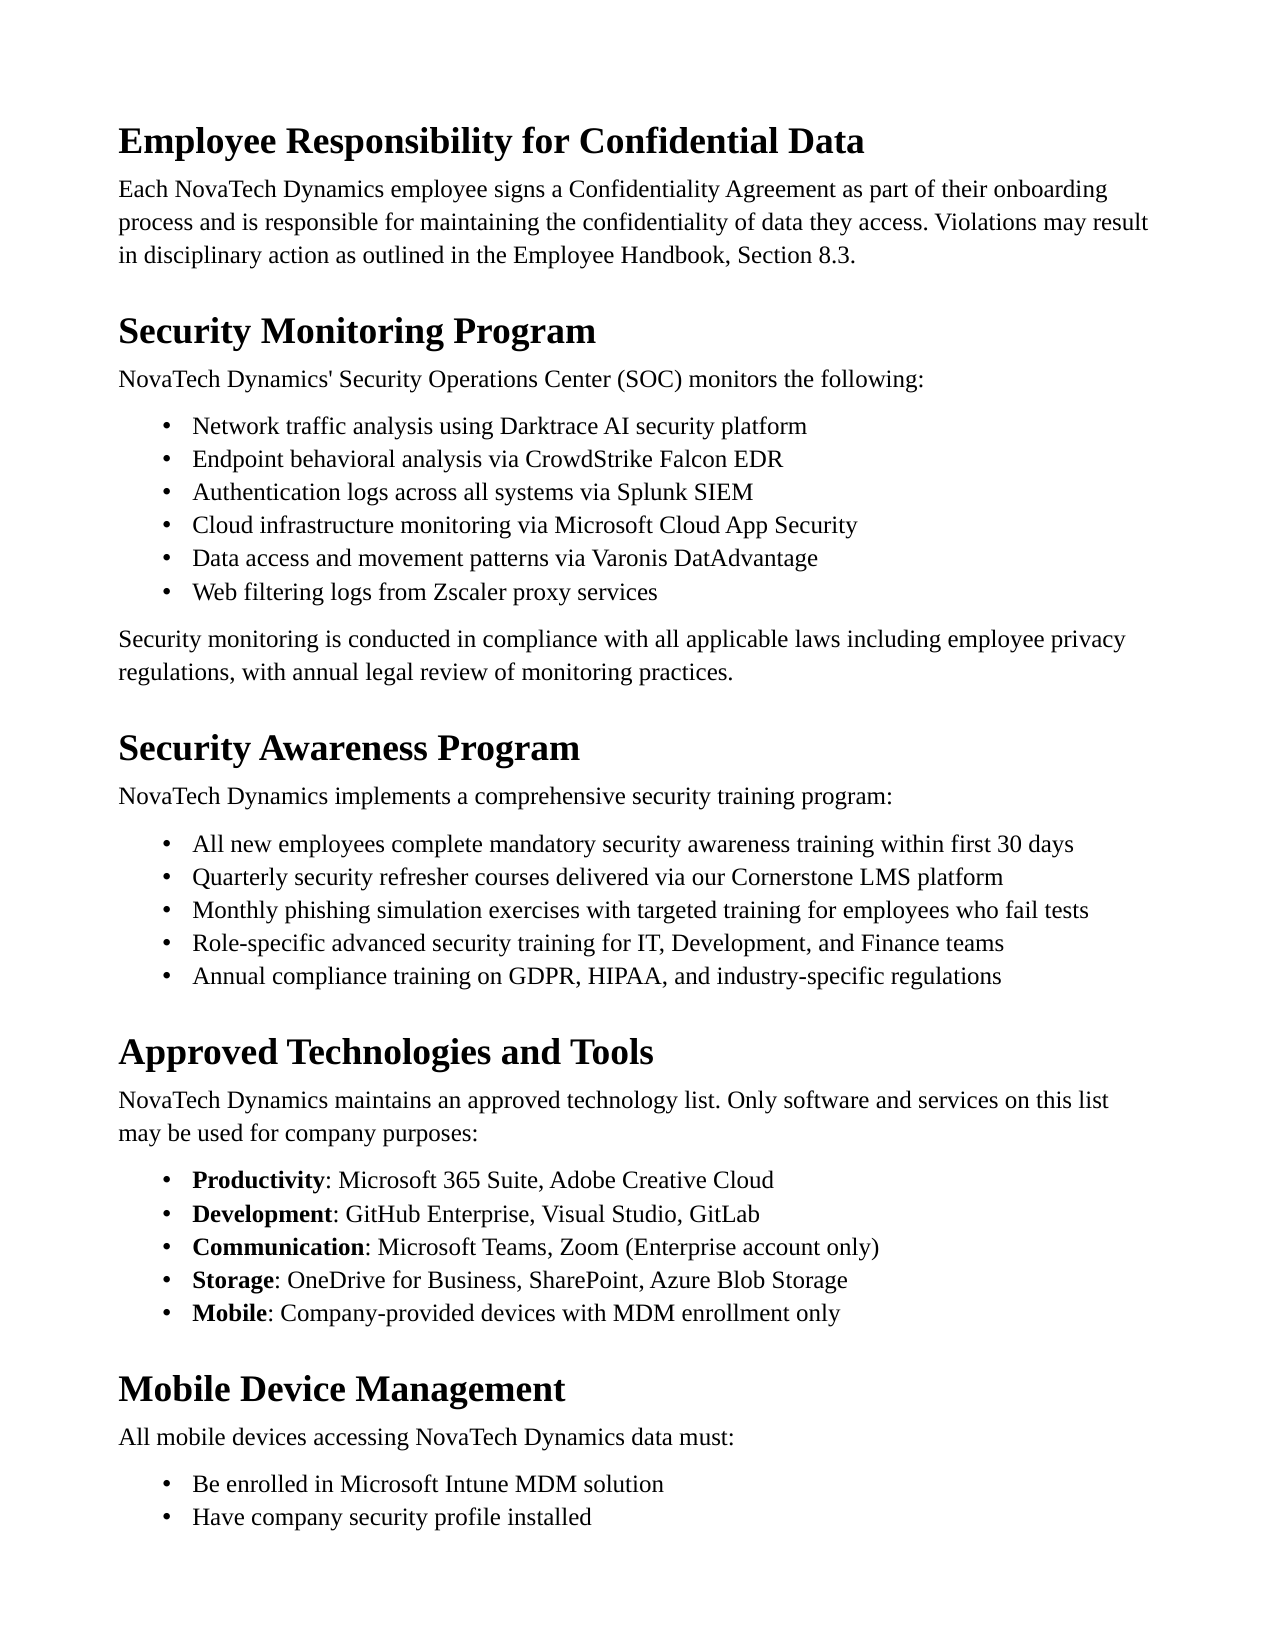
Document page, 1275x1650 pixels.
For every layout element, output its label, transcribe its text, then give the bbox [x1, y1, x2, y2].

list Endpoint behavioral analysis via CrowdStrike Falcon EDR [162, 444, 1157, 473]
list Data access and movement patterns via Varonis DatAdvantage [162, 543, 1157, 572]
list Storage: OneDrive for Business, SharePoint, Azure Blob Storage [162, 1265, 1157, 1293]
list Web filtering logs from Zscaler proxy services [162, 577, 1157, 605]
list Annual compliance training on GDPR, HIPAA, and industry-specific regulations [162, 961, 1157, 990]
text Each NovaTech Dynamics employee signs a Confidentiality Agreement as part of their onboarding process and is responsible for maintaining the confidentiality of data they access. Violations may result in disciplinary action as outlined in the Employee Handbook, Section 8.3. [118, 174, 1157, 268]
text NovaTech Dynamics maintains an approved technology list. Only software and services on this list may be used for company purposes: [118, 1085, 1157, 1147]
list Communication: Microsoft Teams, Zoom (Enterprise account only) [162, 1232, 1157, 1260]
text All mobile devices accessing NovaTech Dynamics data must: [118, 1422, 1157, 1451]
text NovaTech Dynamics' Security Operations Center (SOC) monitors the following: [118, 364, 1157, 393]
list All new employees complete mandatory security awareness training within first 30 days [162, 829, 1157, 858]
list Be enrolled in Microsoft Intune MDM solution [162, 1469, 1157, 1498]
subtitle Security Awareness Program [118, 726, 1157, 769]
text NovaTech Dynamics implements a comprehensive security training program: [118, 781, 1157, 810]
subtitle Mobile Device Management [118, 1366, 1157, 1409]
list Monthly phishing simulation exercises with targeted training for employees who fail tests [162, 895, 1157, 924]
list Mobile: Company-provided devices with MDM enrollment only [162, 1298, 1157, 1326]
subtitle Security Monitoring Program [118, 308, 1157, 351]
list Productivity: Microsoft 365 Suite, Adobe Creative Cloud [162, 1166, 1157, 1194]
list Development: GitHub Enterprise, Visual Studio, GitLab [162, 1199, 1157, 1227]
list Network traffic analysis using Darktrace AI security platform [162, 411, 1157, 440]
subtitle Approved Technologies and Tools [118, 1029, 1157, 1072]
list Role-specific advanced security training for IT, Development, and Finance teams [162, 928, 1157, 957]
subtitle Employee Responsibility for Confidential Data [118, 118, 1157, 161]
list Authentication logs across all systems via Splunk SIEM [162, 477, 1157, 506]
list Quarterly security refresher courses delivered via our Cornerstone LMS platform [162, 862, 1157, 891]
list Cloud infrastructure monitoring via Microsoft Cloud App Security [162, 511, 1157, 539]
list Have company security profile installed [162, 1502, 1157, 1531]
text Security monitoring is conducted in compliance with all applicable laws including employee privacy regulations, with annual legal review of monitoring practices. [118, 624, 1157, 686]
